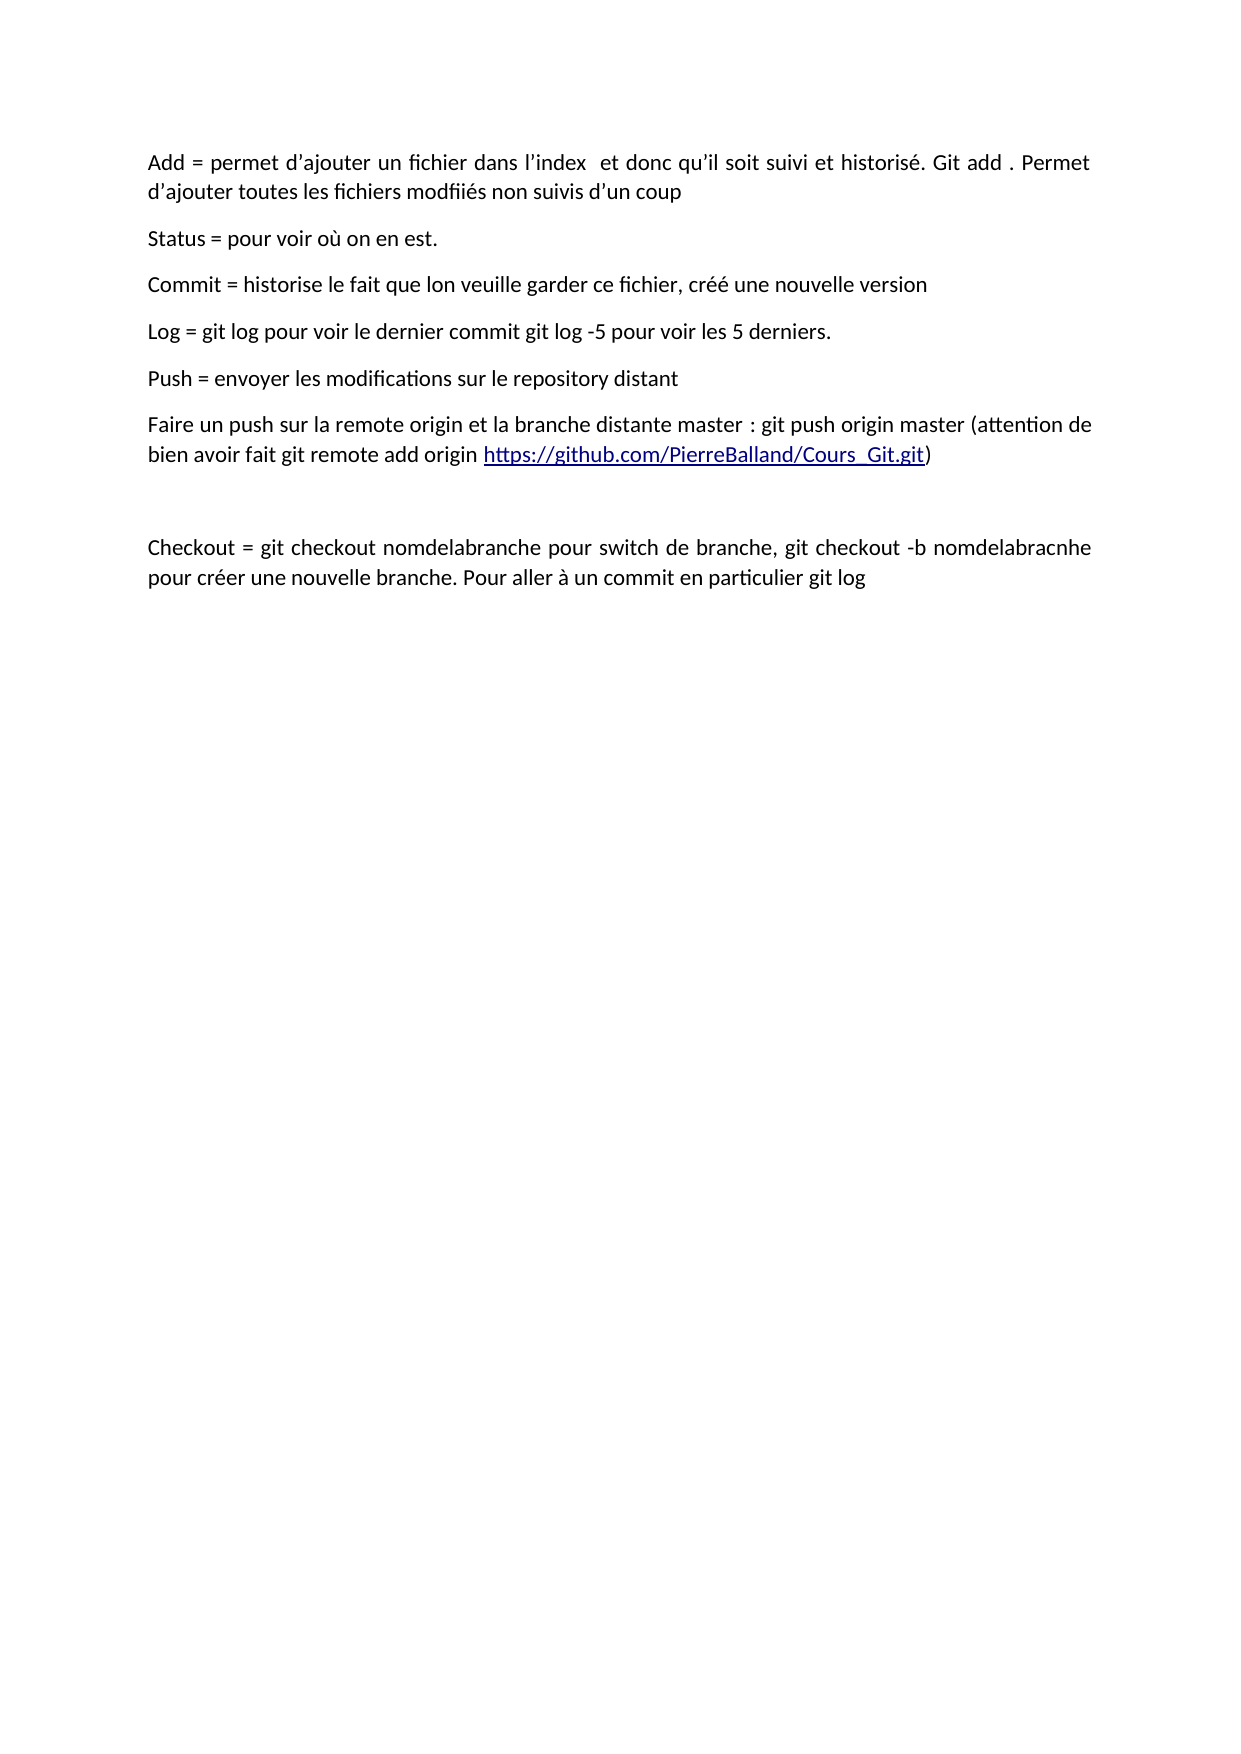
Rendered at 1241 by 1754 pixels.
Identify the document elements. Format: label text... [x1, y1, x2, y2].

text Faire un push sur la remote origin et la branche distante master : git push origin master (attention de bien avoir fait git remote add origin https://github.com/PierreBalland/Cours_Git.git) [148, 410, 1093, 468]
text Push = envoyer les modifications sur le repository distant [148, 364, 1093, 392]
text Log = git log pour voir le dernier commit git log -5 pour voir les 5 derniers. [148, 317, 1093, 345]
text Commit = historise le fait que lon veuille garder ce fichier, créé une nouvelle version [148, 271, 1093, 299]
text Checkout = git checkout nomdelabranche pour switch de branche, git checkout -b nomdelabracnhe pour créer une nouvelle branche. Pour aller à un commit en particulier git log [148, 533, 1093, 591]
text Status = pour voir où on en est. [148, 224, 1093, 252]
text Add = permet d’ajouter un fichier dans l’index et donc qu’il soit suivi et historisé. Git add . Permet d’ajouter toutes les fichiers modfiiés non suivis d’un coup [148, 148, 1093, 206]
